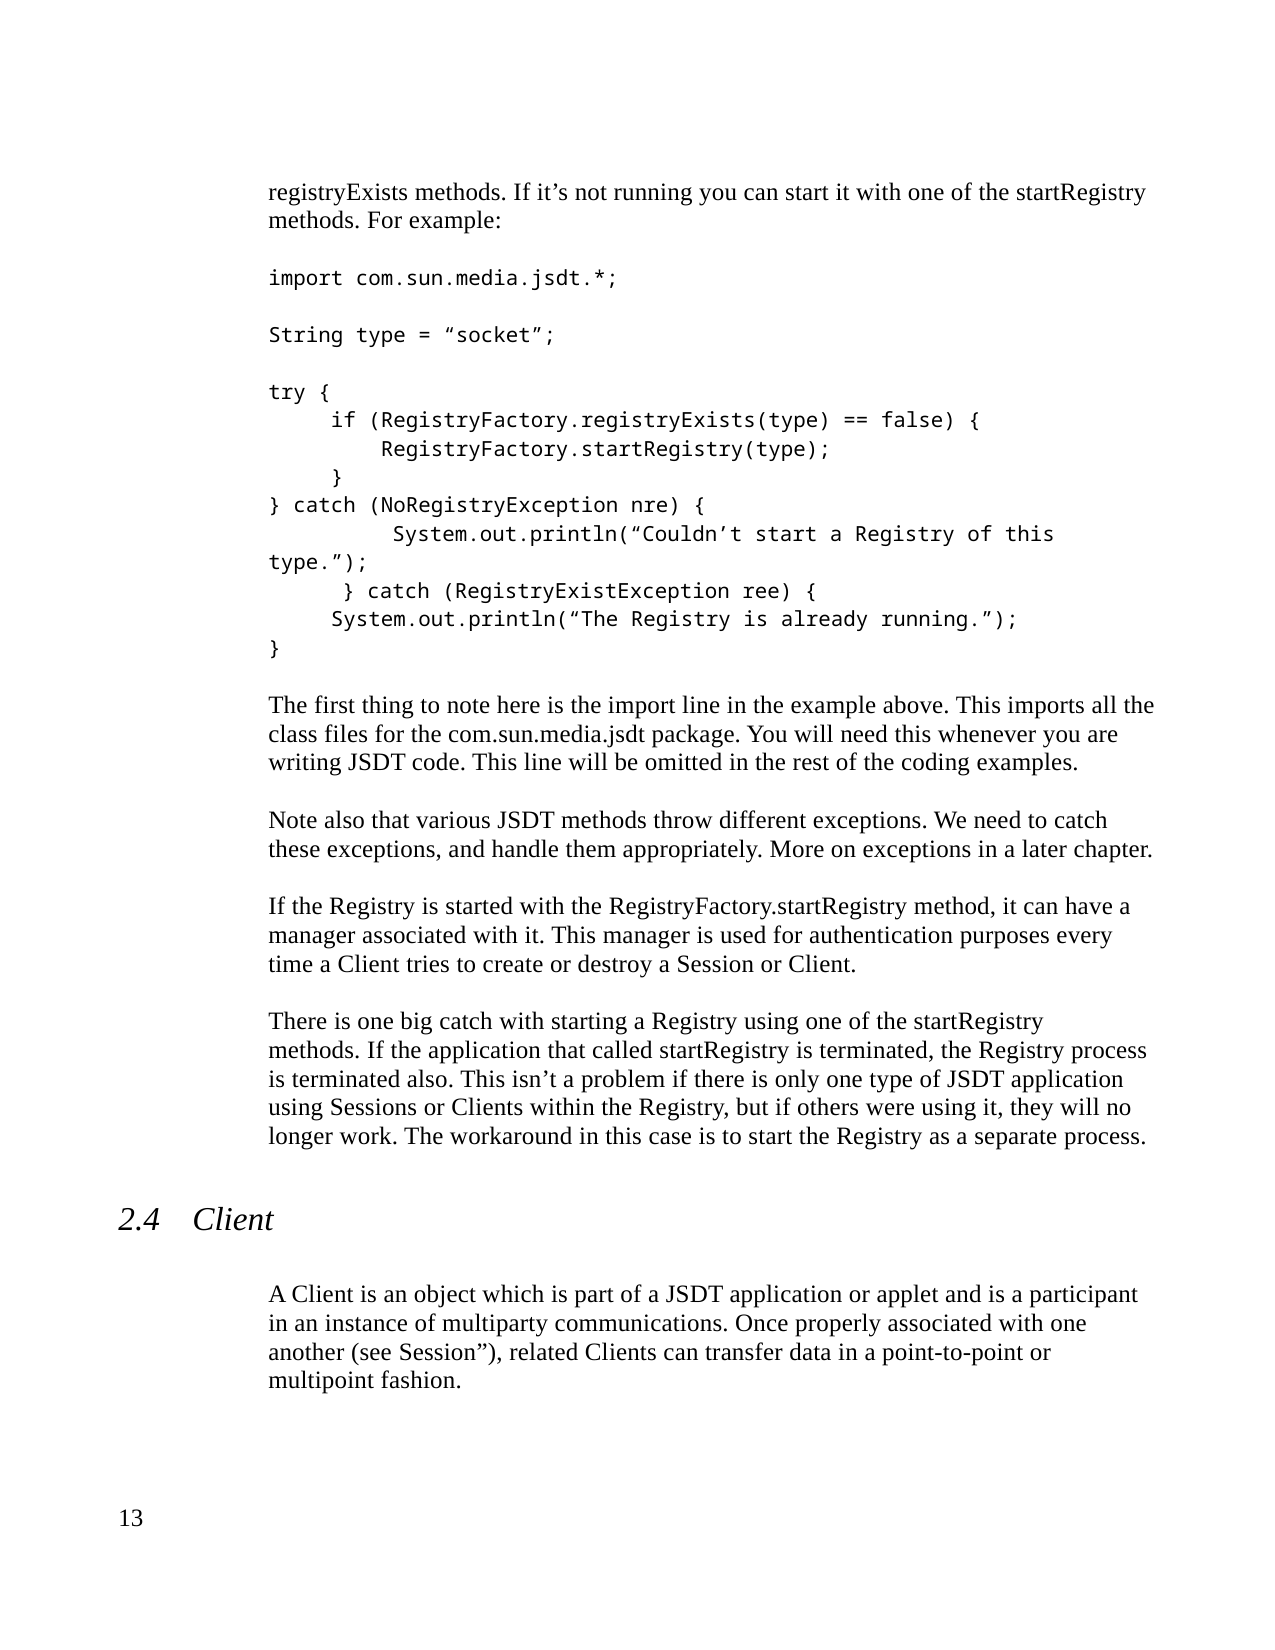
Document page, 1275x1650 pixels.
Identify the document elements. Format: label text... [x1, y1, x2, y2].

text RegistryFactory.startRegistry(type); [268, 434, 1157, 462]
text If the Registry is started with the RegistryFactory.startRegistry method, it can have a manager associated with it. This manager is used for authentication purposes every time a Client tries to create or destroy a Session or Client. [268, 891, 1157, 977]
text System.out.println(“The Registry is already running.”); [268, 604, 1157, 633]
text } catch (RegistryExistException ree) { [268, 576, 1157, 604]
text A Client is an object which is part of a JSDT application or applet and is a participant in an instance of multiparty communications. Once properly associated with one another (see Session”), related Clients can transfer data in a point-to-point or multipoint fashion. [268, 1279, 1157, 1394]
text } [268, 633, 1157, 661]
text String type = “socket”; [268, 320, 1157, 348]
text The first thing to note here is the import line in the example above. This imports all the class files for the com.sun.media.jsdt package. You will need this whenever you are writing JSDT code. This line will be omitted in the rest of the coding examples. [268, 690, 1157, 776]
text if (RegistryFactory.registryExists(type) == false) { [268, 405, 1157, 434]
subtitle 2.4 Client [118, 1199, 1157, 1238]
text Note also that various JSDT methods throw different exceptions. We need to catch these exceptions, and handle them appropriately. More on exceptions in a later chapter. [268, 805, 1157, 862]
text try { [268, 377, 1157, 405]
text System.out.println(“Couldn’t start a Registry of this type.”); [268, 519, 1157, 576]
text } [268, 462, 1157, 491]
text There is one big catch with starting a Registry using one of the startRegistry methods. If the application that called startRegistry is terminated, the Registry process is terminated also. This isn’t a problem if there is only one type of JSDT application using Sessions or Clients within the Registry, but if others were using it, they will no longer work. The workaround in this case is to start the Registry as a separate process. [268, 1006, 1157, 1150]
text } catch (NoRegistryException nre) { [268, 491, 1157, 519]
text registryExists methods. If it’s not running you can start it with one of the startRegistry methods. For example: [268, 177, 1157, 234]
text import com.sun.media.jsdt.*; [268, 263, 1157, 292]
